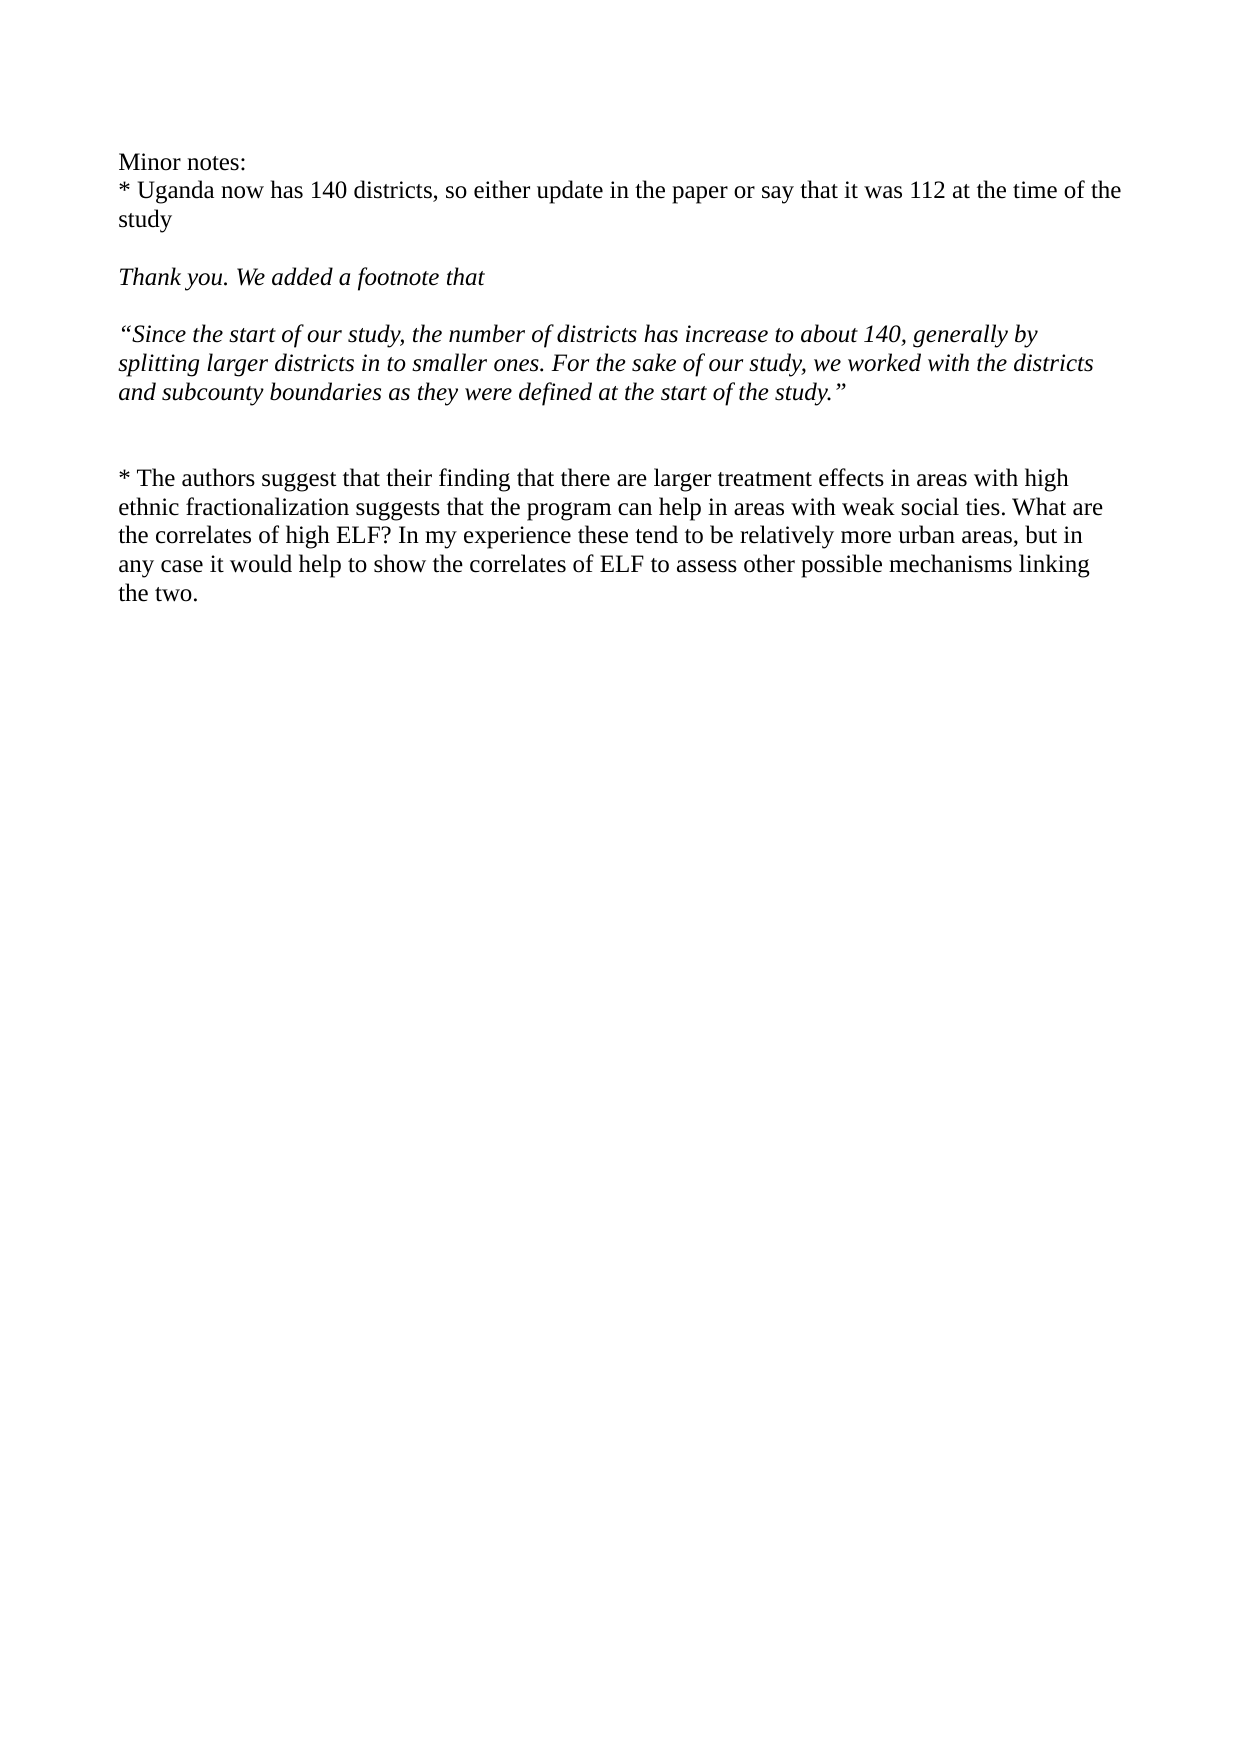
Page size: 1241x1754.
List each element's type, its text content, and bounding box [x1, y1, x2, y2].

text “Since the start of our study, the number of districts has increase to about 140, generally by splitting larger districts in to smaller ones. For the sake of our study, we worked with the districts and subcounty boundaries as they were defined at the start of the study.” [118, 319, 1122, 406]
text * The authors suggest that their finding that there are larger treatment effects in areas with high ethnic fractionalization suggests that the program can help in areas with weak social ties. What are the correlates of high ELF? In my experience these tend to be relatively more urban areas, but in any case it would help to show the correlates of ELF to assess other possible mechanisms linking the two. [118, 434, 1122, 636]
text Minor notes: * Uganda now has 140 districts, so either update in the paper or say that it was 112 at the time of the study [118, 118, 1122, 233]
text Thank you. We added a footnote that [118, 262, 1122, 291]
